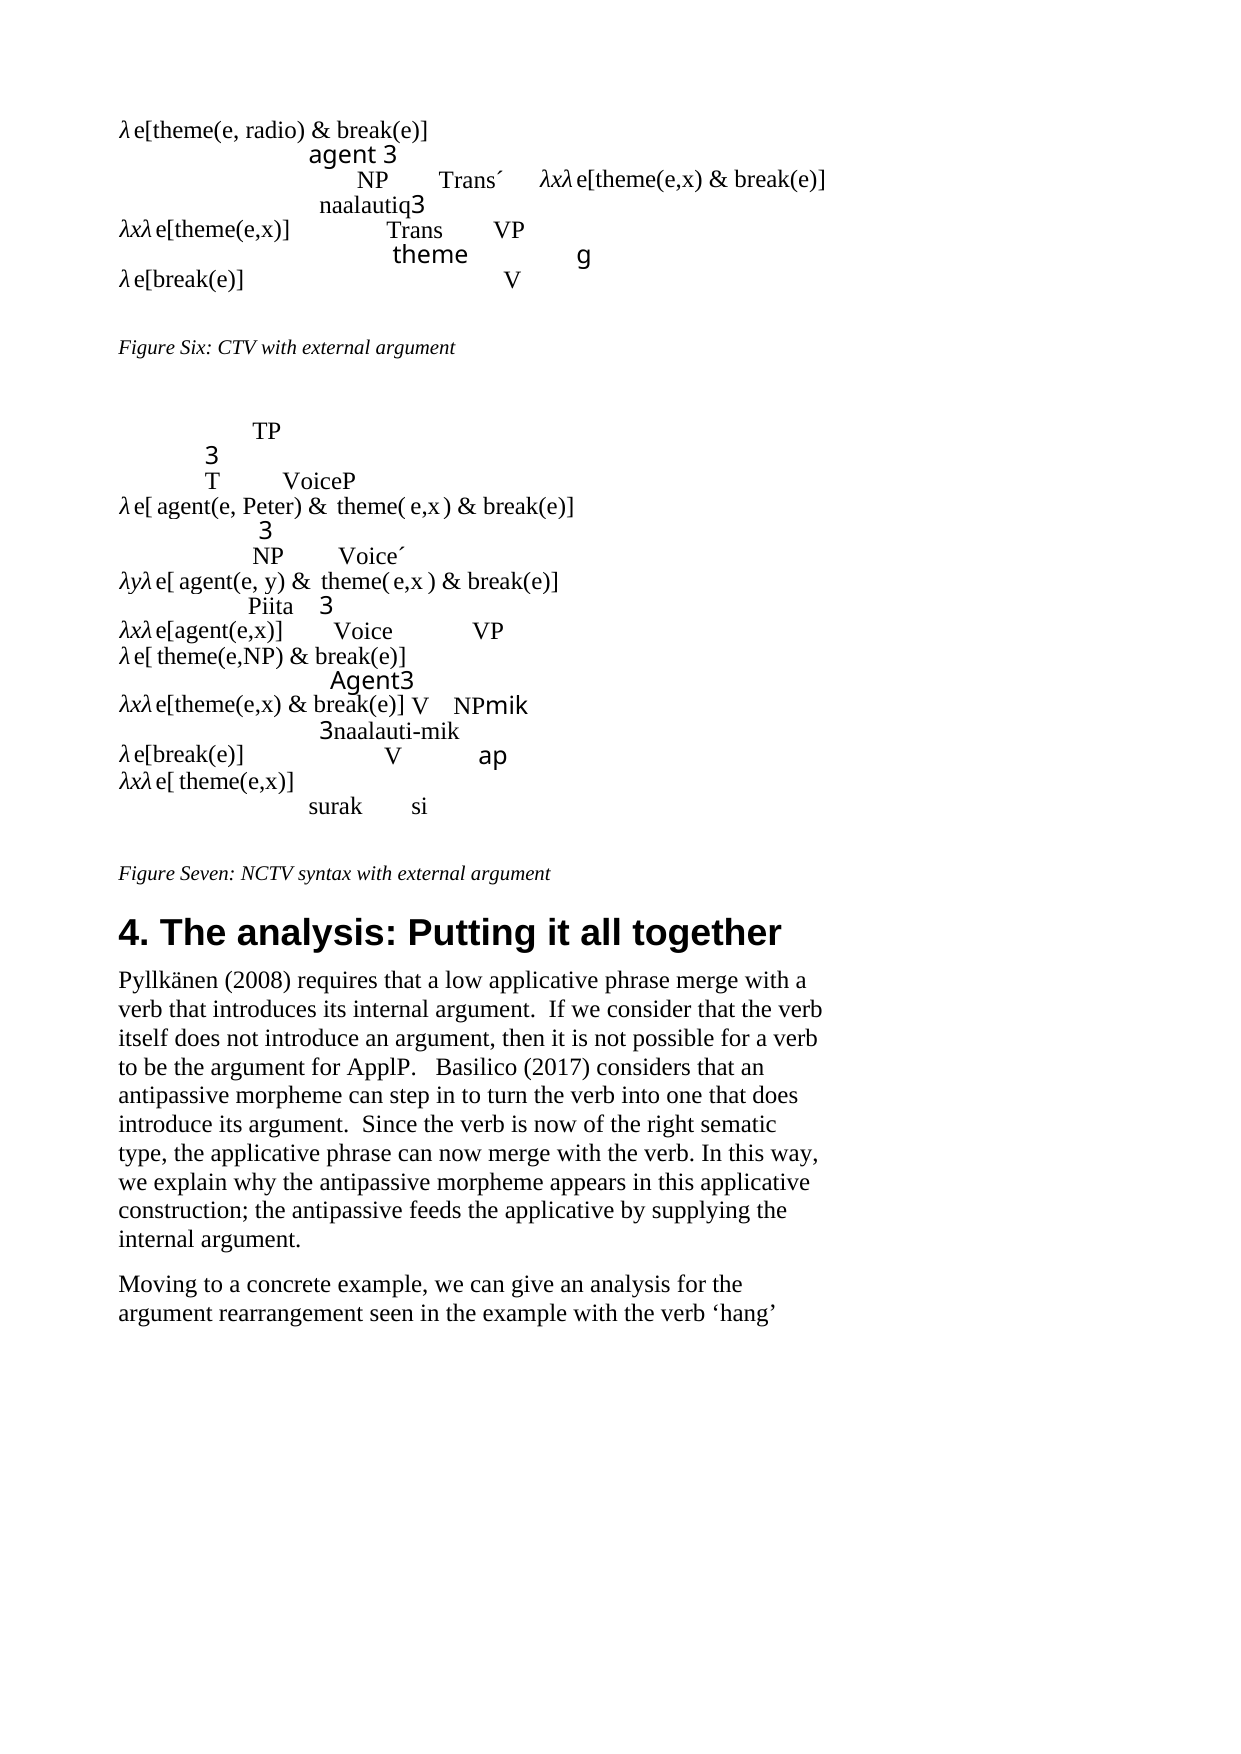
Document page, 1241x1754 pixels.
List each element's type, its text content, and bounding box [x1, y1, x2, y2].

text V [118, 268, 827, 293]
text naalautiq3 [118, 193, 827, 218]
text 3naalauti-mik [252, 719, 827, 744]
text T VoiceP [118, 469, 827, 519]
text Pyllkänen (2008) requires that a low applicative phrase merge with a verb that introduces its internal argument. If we consider that the verb itself does not introduce an argument, then it is not possible for a verb to be the argument for ApplP. Basilico (2017) considers that an antipassive morpheme can step in to turn the verb into one that does introduce its argument. Since the verb is now of the right sematic type, the applicative phrase can now merge with the verb. In this way, we explain why the antipassive morpheme appears in this applicative construction; the antipassive feeds the applicative by supplying the internal argument. [118, 965, 827, 1253]
text Piita 3 [118, 594, 827, 619]
text 3 [118, 519, 827, 544]
list 4. The analysis: Putting it all together [118, 910, 827, 953]
text surak si [118, 794, 827, 819]
text Agent3 [252, 669, 827, 694]
text Trans VP [118, 218, 827, 243]
text Figure Seven: NCTV syntax with external argument [118, 861, 827, 885]
text Voice TransP [118, 118, 827, 143]
text NP Trans´ [118, 168, 827, 193]
text agent 3 [118, 143, 827, 168]
text theme g [118, 243, 827, 268]
text NP Voice´ [118, 544, 827, 594]
text TP [118, 419, 827, 444]
text V NPmik [118, 694, 827, 719]
text Figure Six: CTV with external argument [118, 335, 827, 359]
text V ap [118, 744, 827, 794]
text Voice VP [118, 619, 827, 669]
text 3 [118, 444, 827, 469]
text Moving to a concrete example, we can give an analysis for the argument rearrangement seen in the example with the verb ‘hang’ [118, 1269, 827, 1327]
